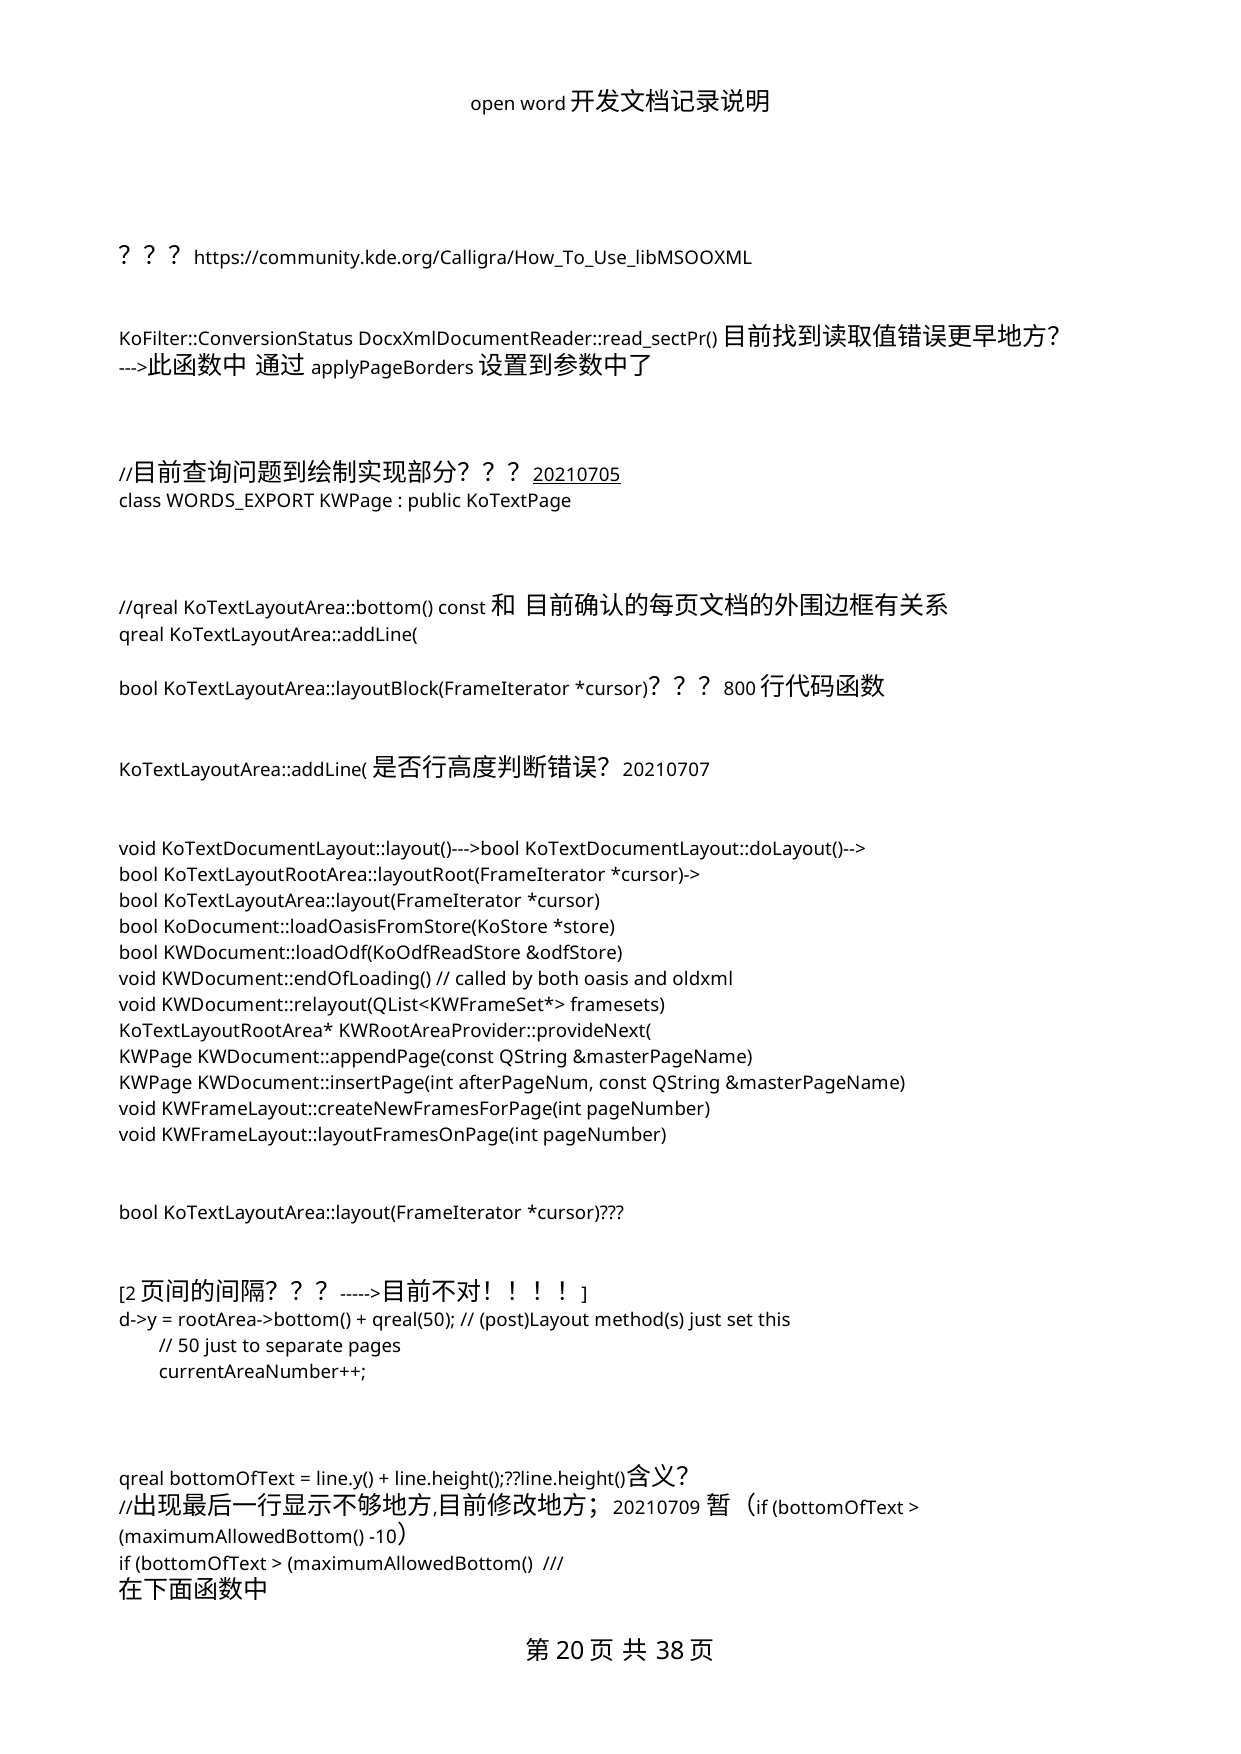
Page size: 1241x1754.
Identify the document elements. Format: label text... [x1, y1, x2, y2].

text bool KoTextLayoutRootArea::layoutRoot(FrameIterator *cursor)-> [119, 861, 1121, 887]
text KoFilter::ConversionStatus DocxXmlDocumentReader::read_sectPr() 目前找到读取值错误更早地方？ [119, 322, 1121, 351]
text void KWDocument::relayout(QList<KWFrameSet*> framesets) [119, 991, 1121, 1017]
text bool KoTextLayoutArea::layout(FrameIterator *cursor)??? [119, 1199, 1121, 1225]
text //目前查询问题到绘制实现部分？？？20210705 [119, 458, 1121, 487]
text bool KWDocument::loadOdf(KoOdfReadStore &odfStore) [119, 939, 1121, 965]
text d->y = rootArea->bottom() + qreal(50); // (post)Layout method(s) just set this [119, 1306, 1121, 1332]
text void KWFrameLayout::createNewFramesForPage(int pageNumber) [119, 1095, 1121, 1121]
text bool KoTextLayoutArea::layoutBlock(FrameIterator *cursor)？？？800行代码函数 [119, 673, 1121, 702]
text KWPage KWDocument::insertPage(int afterPageNum, const QString &masterPageName) [119, 1069, 1121, 1095]
text currentAreaNumber++; [119, 1358, 1121, 1384]
text class WORDS_EXPORT KWPage : public KoTextPage [119, 487, 1121, 513]
text KWPage KWDocument::appendPage(const QString &masterPageName) [119, 1043, 1121, 1069]
text qreal KoTextLayoutArea::addLine( [119, 621, 1121, 647]
text bool KoTextLayoutArea::layout(FrameIterator *cursor) [119, 887, 1121, 913]
text // 50 just to separate pages [119, 1332, 1121, 1358]
text --->此函数中 通过applyPageBorders 设置到参数中了 [119, 351, 1121, 380]
text void KoTextDocumentLayout::layout()--->bool KoTextDocumentLayout::doLayout()--> [119, 835, 1121, 861]
text bool KoDocument::loadOasisFromStore(KoStore *store) [119, 913, 1121, 939]
text void KWDocument::endOfLoading() // called by both oasis and oldxml [119, 965, 1121, 991]
text //出现最后一行显示不够地方,目前修改地方；20210709 暂（if (bottomOfText > (maximumAllowedBottom() -10） [119, 1492, 1121, 1549]
text void KWFrameLayout::layoutFramesOnPage(int pageNumber) [119, 1121, 1121, 1147]
text //qreal KoTextLayoutArea::bottom() const 和 目前确认的每页文档的外围边框有关系 [119, 592, 1121, 621]
text qreal bottomOfText = line.y() + line.height();??line.height()含义？ [119, 1463, 1121, 1492]
text KoTextLayoutArea::addLine( 是否行高度判断错误？20210707 [119, 754, 1121, 783]
text if (bottomOfText > (maximumAllowedBottom() /// [119, 1549, 1121, 1576]
text 在下面函数中 [119, 1576, 1121, 1604]
text KoTextLayoutRootArea* KWRootAreaProvider::provideNext( [119, 1017, 1121, 1043]
text [2页间的间隔？？？----->目前不对！！！！] [119, 1277, 1121, 1306]
text ？？？https://community.kde.org/Calligra/How_To_Use_libMSOOXML [119, 241, 1121, 270]
